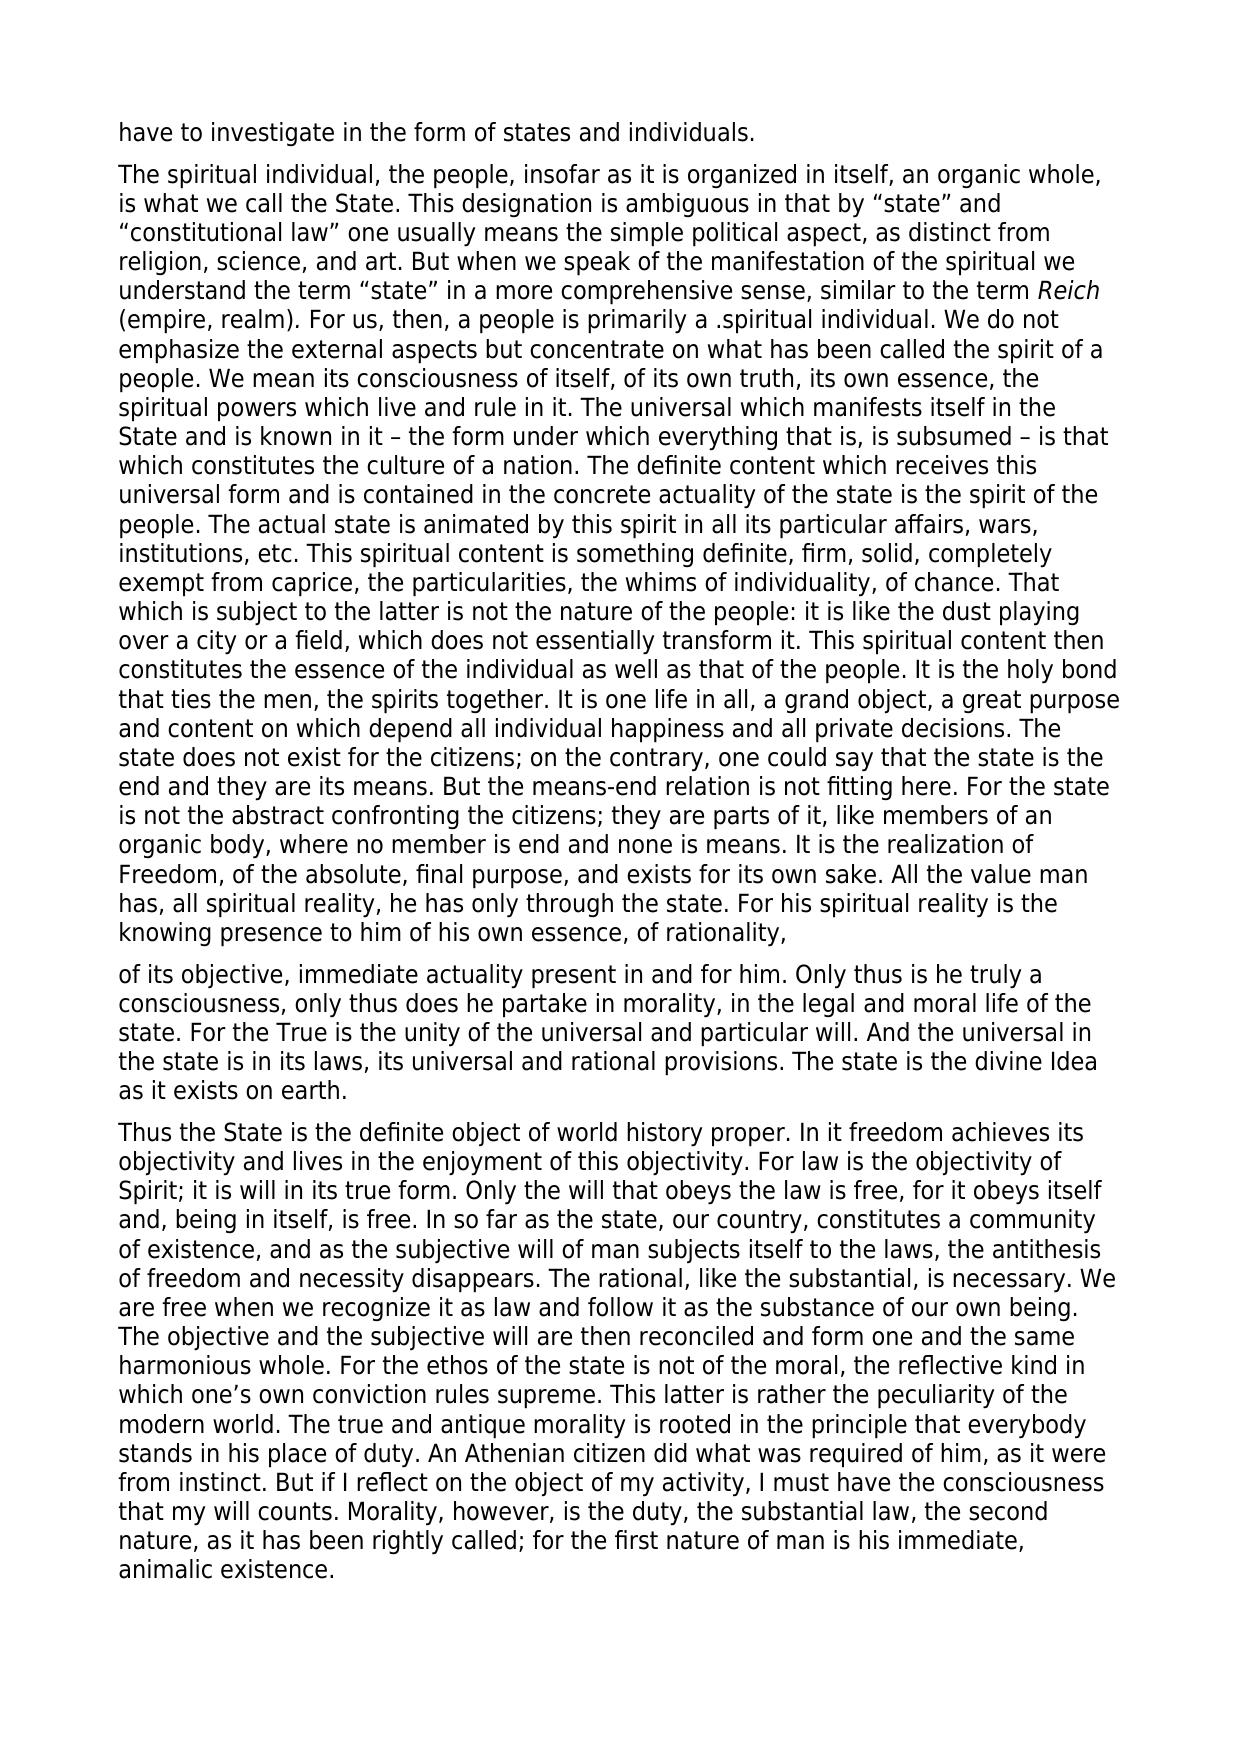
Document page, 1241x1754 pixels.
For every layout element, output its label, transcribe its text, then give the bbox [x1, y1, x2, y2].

text The spiritual individual, the people, insofar as it is organized in itself, an organic whole, is what we call the State. This designation is ambiguous in that by “state” and “constitutional law” one usually means the simple political aspect, as distinct from religion, science, and art. But when we speak of the manifestation of the spiritual we understand the term “state” in a more comprehensive sense, similar to the term Reich (empire, realm). For us, then, a people is primarily a .spiritual individual. We do not emphasize the external aspects but concentrate on what has been called the spirit of a people. We mean its consciousness of itself, of its own truth, its own essence, the spiritual powers which live and rule in it. The universal which manifests itself in the State and is known in it – the form under which everything that is, is subsumed – is that which constitutes the culture of a nation. The definite content which receives this universal form and is contained in the concrete actuality of the state is the spirit of the people. The actual state is animated by this spirit in all its particular affairs, wars, institutions, etc. This spiritual content is something definite, firm, solid, completely exempt from caprice, the particularities, the whims of individuality, of chance. That which is subject to the latter is not the nature of the people: it is like the dust playing over a city or a field, which does not essentially transform it. This spiritual content then constitutes the essence of the individual as well as that of the people. It is the holy bond that ties the men, the spirits together. It is one life in all, a grand object, a great purpose and content on which depend all individual happiness and all private decisions. The state does not exist for the citizens; on the contrary, one could say that the state is the end and they are its means. But the means-end relation is not fitting here. For the state is not the abstract confronting the citizens; they are parts of it, like members of an organic body, where no member is end and none is means. It is the realization of Freedom, of the absolute, final purpose, and exists for its own sake. All the value man has, all spiritual reality, he has only through the state. For his spiritual reality is the knowing presence to him of his own essence, of rationality, [118, 160, 1122, 947]
text have to investigate in the form of states and individuals. [118, 118, 1122, 147]
text of its objective, immediate actuality present in and for him. Only thus is he truly a consciousness, only thus does he partake in morality, in the legal and moral life of the state. For the True is the unity of the universal and particular will. And the universal in the state is in its laws, its universal and rational provisions. The state is the divine Idea as it exists on earth. [118, 960, 1122, 1106]
text Thus the State is the definite object of world history proper. In it freedom achieves its objectivity and lives in the enjoyment of this objectivity. For law is the objectivity of Spirit; it is will in its true form. Only the will that obeys the law is free, for it obeys itself and, being in itself, is free. In so far as the state, our country, constitutes a community of existence, and as the subjective will of man subjects itself to the laws, the antithesis of freedom and necessity disappears. The rational, like the substantial, is necessary. We are free when we recognize it as law and follow it as the substance of our own being. The objective and the subjective will are then reconciled and form one and the same harmonious whole. For the ethos of the state is not of the moral, the reflective kind in which one’s own conviction rules supreme. This latter is rather the peculiarity of the modern world. The true and antique morality is rooted in the principle that everybody stands in his place of duty. An Athenian citizen did what was required of him, as it were from instinct. But if I reflect on the object of my activity, I must have the consciousness that my will counts. Morality, however, is the duty, the substantial law, the second nature, as it has been rightly called; for the first nature of man is his immediate, animalic existence. [118, 1118, 1122, 1585]
